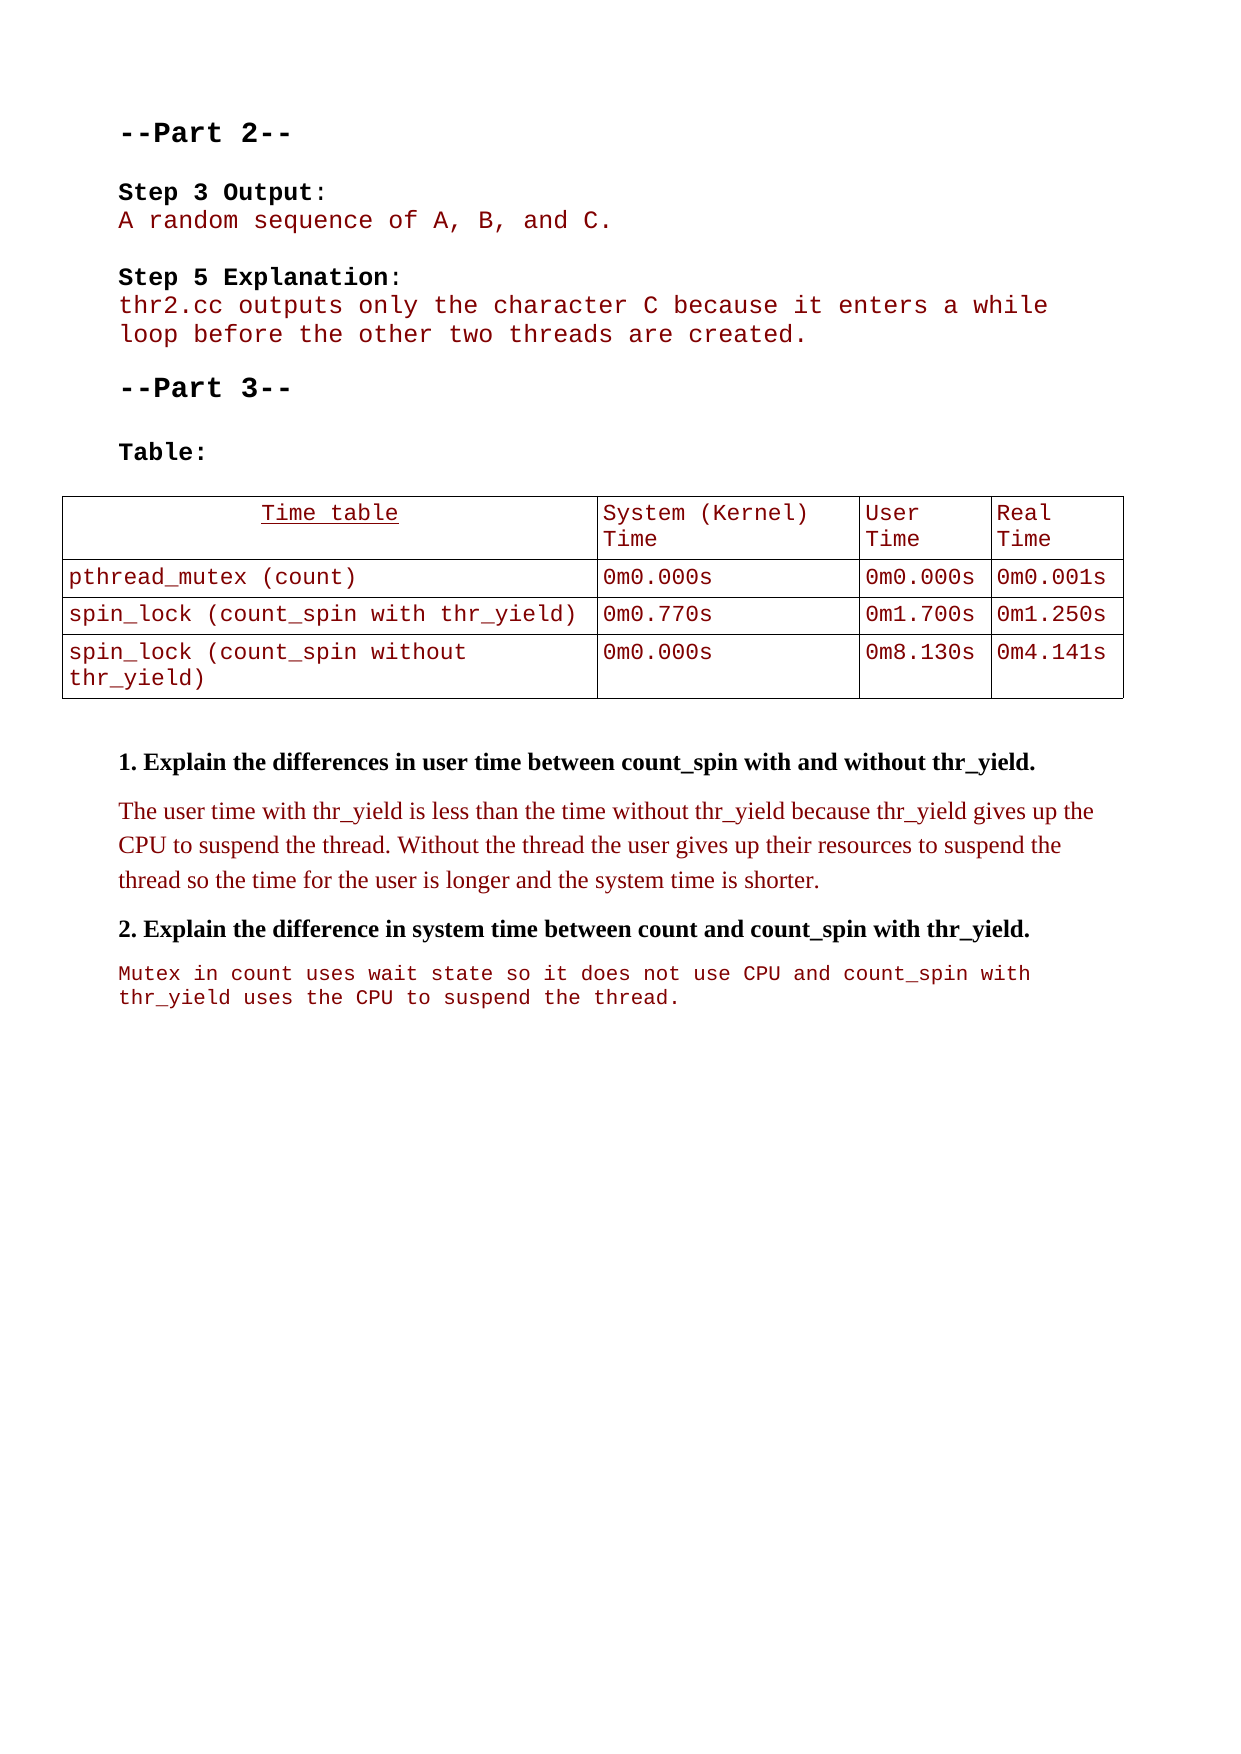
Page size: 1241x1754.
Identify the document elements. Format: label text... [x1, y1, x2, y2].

table_cell 0m0.770s [598, 598, 859, 634]
text 1. Explain the differences in user time between count_spin with and without thr_yield. [118, 747, 1122, 776]
table_header Time table [63, 497, 597, 559]
table_cell spin_lock (count_spin with thr_yield) [63, 598, 597, 634]
table_header Real Time [992, 497, 1123, 559]
text A random sequence of A, B, and C. [118, 208, 1122, 236]
text --Part 3-- [118, 373, 1122, 406]
text The user time with thr_yield is less than the time without thr_yield because thr_yield gives up the CPU to suspend the thread. Without the thread the user gives up their resources to suspend the thread so the time for the user is longer and the system time is shorter. [118, 796, 1122, 894]
table_cell 0m0.000s [860, 560, 991, 597]
table_cell 0m4.141s [992, 635, 1123, 698]
table_cell 0m1.250s [992, 598, 1123, 634]
text 2. Explain the difference in system time between count and count_spin with thr_yield. [118, 914, 1122, 943]
table_cell 0m0.000s [598, 635, 859, 698]
table_header System (Kernel) Time [598, 497, 859, 559]
table_cell 0m1.700s [860, 598, 991, 634]
table_header User Time [860, 497, 991, 559]
text thr2.cc outputs only the character C because it enters a while loop before the other two threads are created. [118, 293, 1122, 349]
table_cell 0m8.130s [860, 635, 991, 698]
table_cell spin_lock (count_spin without thr_yield) [63, 635, 597, 698]
text Table: [118, 439, 1122, 467]
text Mutex in count uses wait state so it does not use CPU and count_spin with thr_yield uses the CPU to suspend the thread. [118, 963, 1122, 1010]
table_cell 0m0.001s [992, 560, 1123, 597]
table_cell pthread_mutex (count) [63, 560, 597, 597]
text Step 5 Explanation: [118, 264, 1122, 293]
text Step 3 Output: [118, 179, 1122, 208]
table_cell 0m0.000s [598, 560, 859, 597]
text --Part 2-- [118, 118, 1122, 151]
